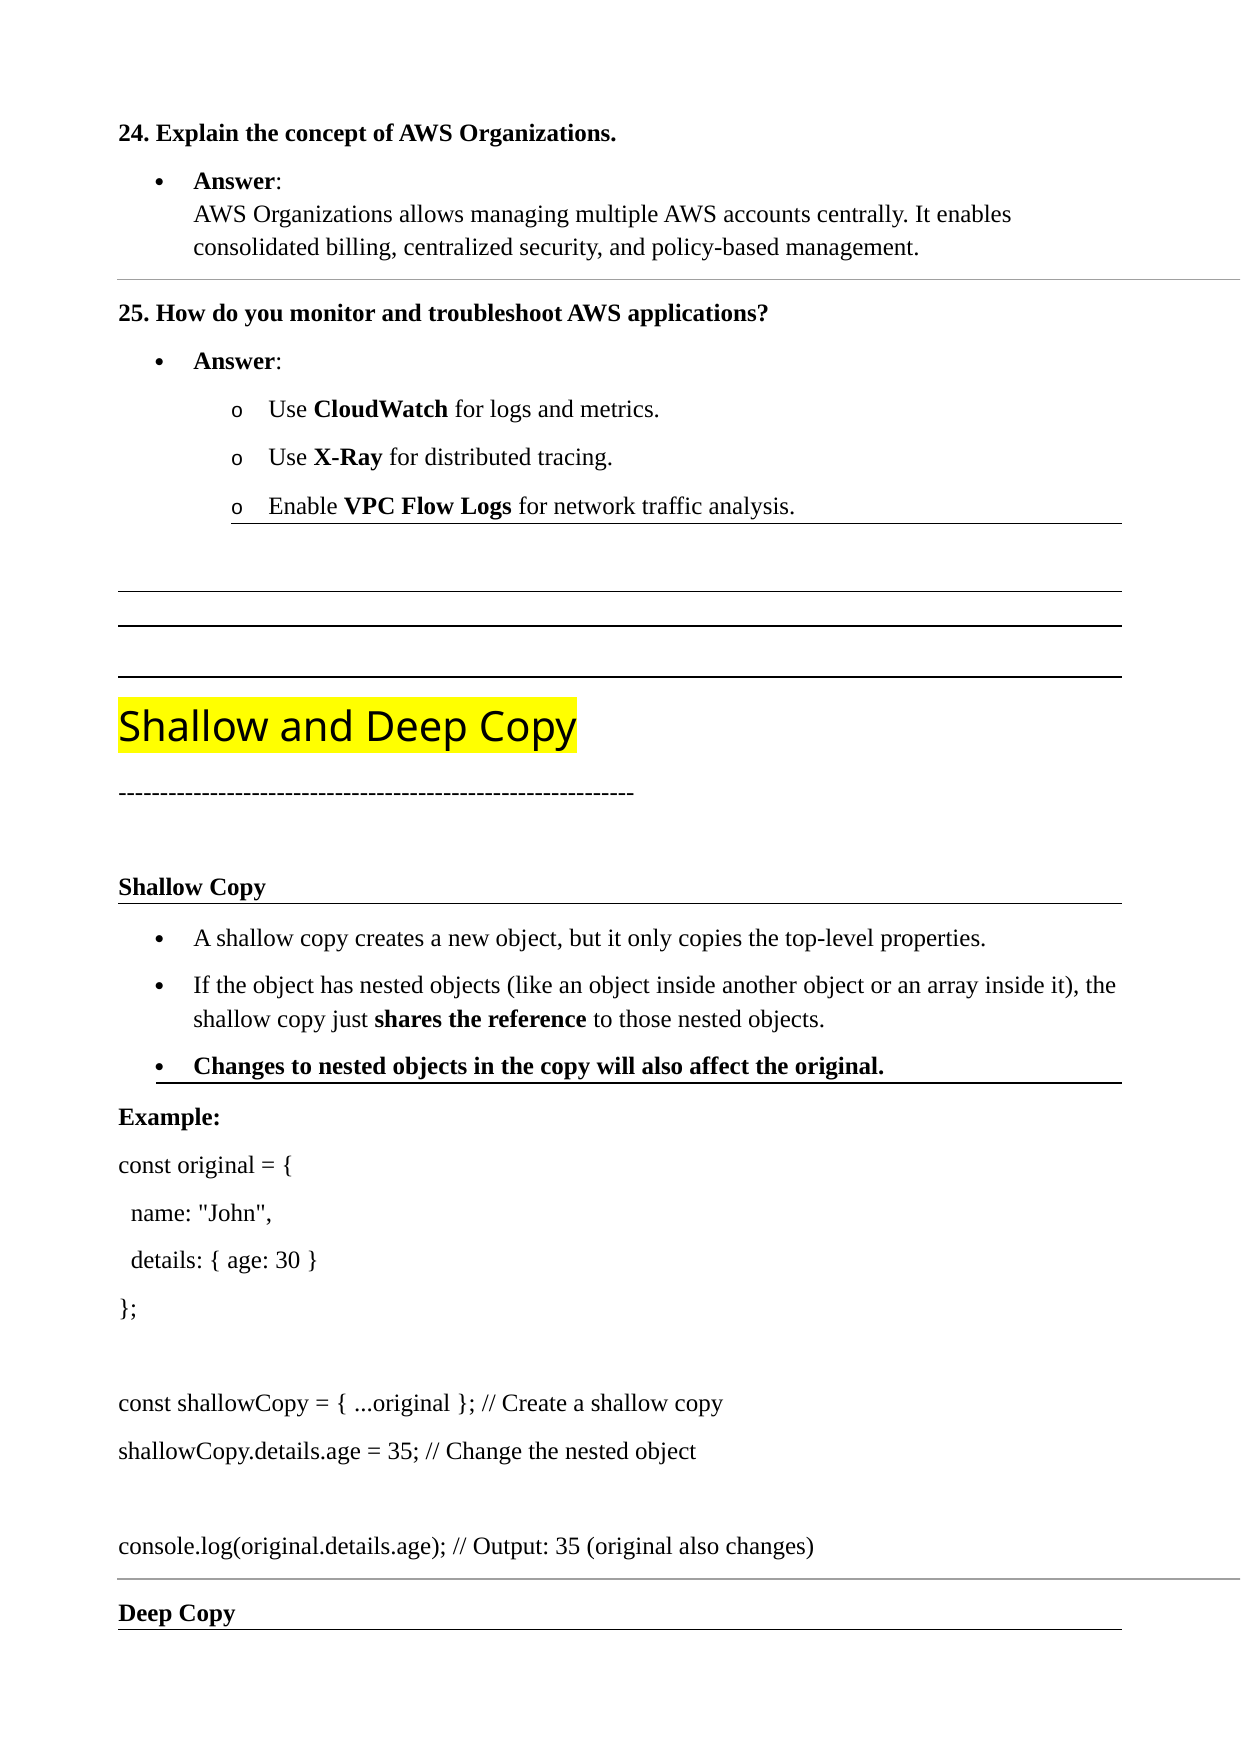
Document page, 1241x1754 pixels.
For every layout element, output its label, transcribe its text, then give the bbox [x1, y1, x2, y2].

list Answer: AWS Organizations allows managing multiple AWS accounts centrally. It enables consolidated billing, centralized security, and policy-based management. [156, 166, 1122, 261]
text console.log(original.details.age); // Output: 35 (original also changes) [118, 1531, 1122, 1560]
text Shallow and Deep Copy [118, 697, 1122, 753]
text const shallowCopy = { ...original }; // Create a shallow copy [118, 1388, 1122, 1417]
text -------------------------------------------------------------- [118, 777, 1122, 805]
text name: "John", [118, 1198, 1122, 1226]
text 25. How do you monitor and troubleshoot AWS applications? [118, 298, 1122, 327]
list A shallow copy creates a new object, but it only copies the top-level properties. [156, 923, 1122, 952]
list Use CloudWatch for logs and metrics. [231, 394, 1122, 423]
text shallowCopy.details.age = 35; // Change the nested object [118, 1436, 1122, 1464]
text 24. Explain the concept of AWS Organizations. [118, 118, 1122, 147]
text Shallow Copy [118, 872, 1122, 903]
text Example: [118, 1102, 1122, 1131]
list Enable VPC Flow Logs for network traffic analysis. [231, 491, 1122, 523]
list Changes to nested objects in the copy will also affect the original. [156, 1051, 1122, 1082]
list If the object has nested objects (like an object inside another object or an array inside it), the shallow copy just shares the reference to those nested objects. [156, 971, 1122, 1032]
list Answer: [156, 346, 1122, 375]
text details: { age: 30 } [118, 1245, 1122, 1274]
list Use X-Ray for distributed tracing. [231, 442, 1122, 472]
text Deep Copy [118, 1598, 1122, 1629]
text }; [118, 1293, 1122, 1322]
text const original = { [118, 1150, 1122, 1179]
